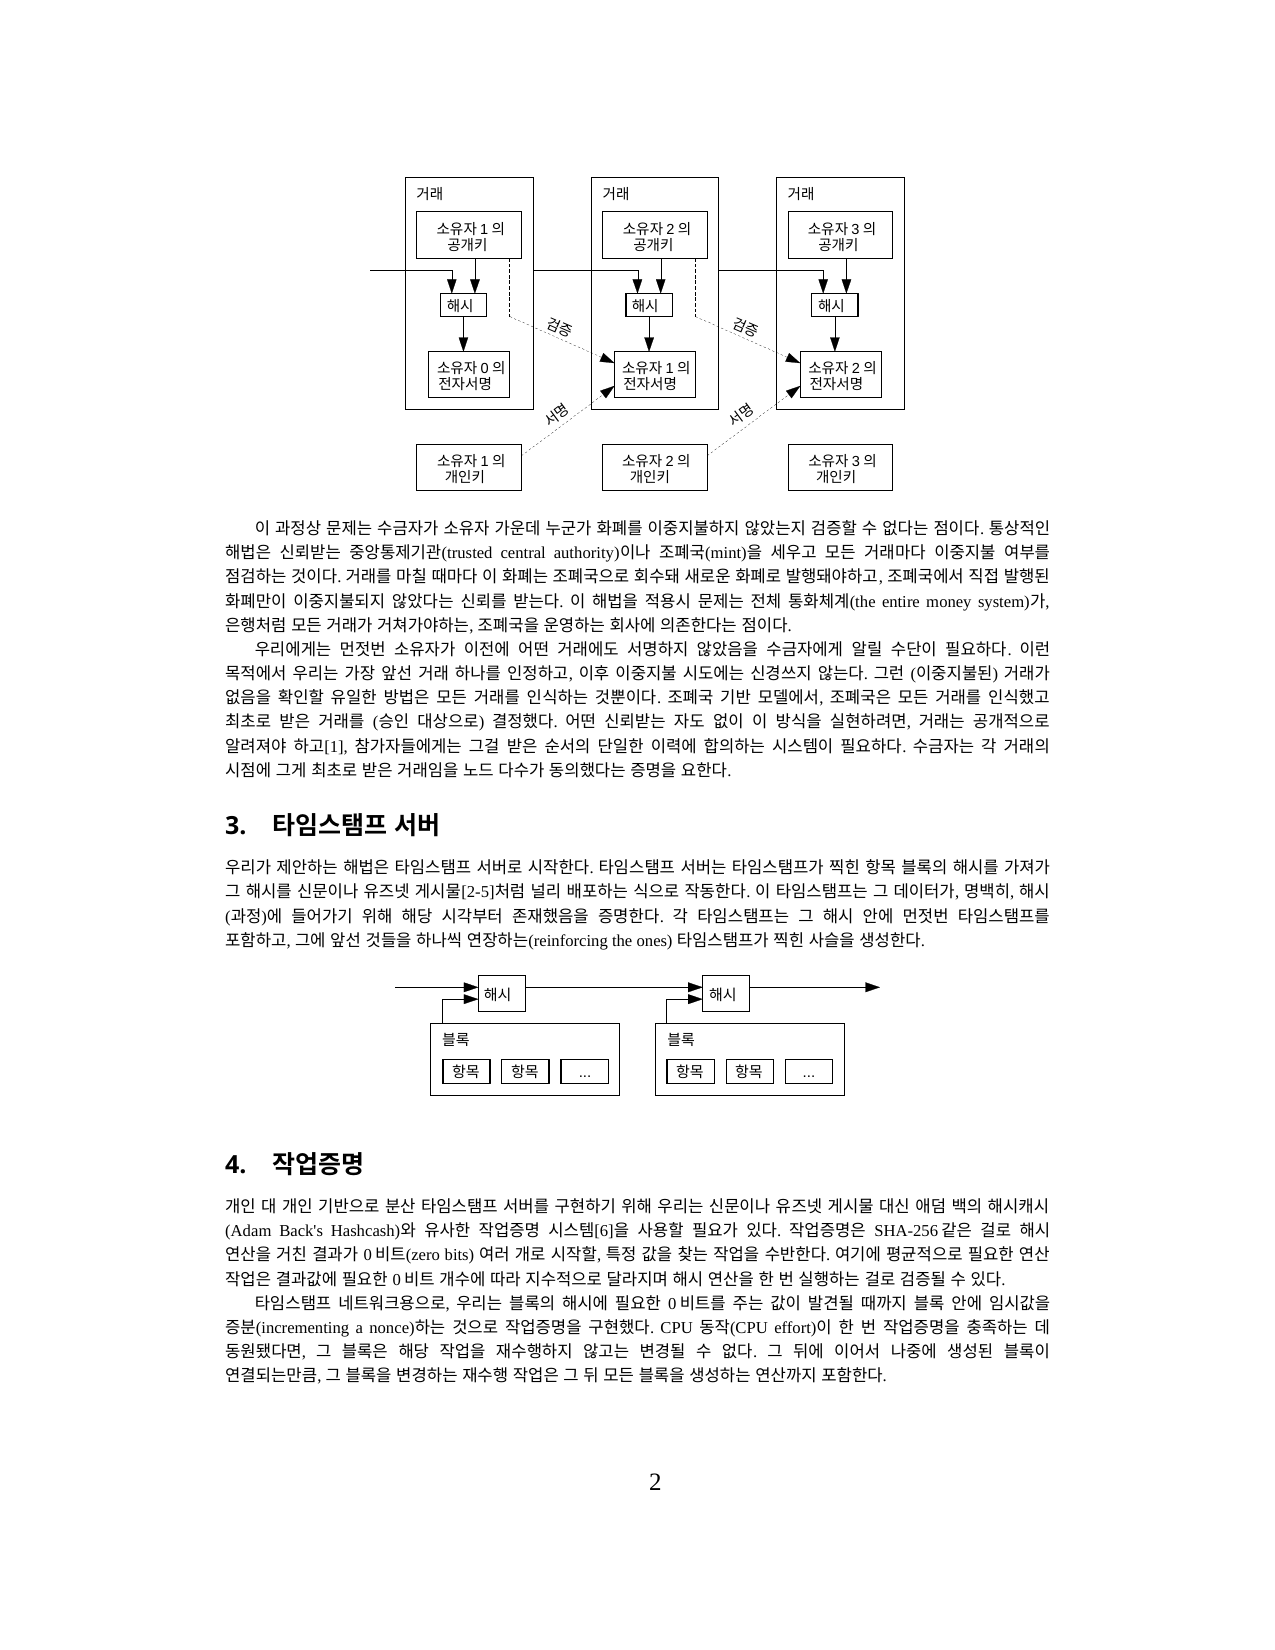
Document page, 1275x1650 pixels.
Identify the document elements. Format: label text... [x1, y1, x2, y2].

subtitle 3. 타임스탬프 서버 [225, 806, 1050, 842]
text 타임스탬프 네트워크용으로, 우리는 블록의 해시에 필요한 0비트를 주는 값이 발견될 때까지 블록 안에 임시값을 증분(incrementing a nonce)하는 것으로 작업증명을 구현했다. CPU 동작(CPU effort)이 한 번 작업증명을 충족하는 데 동원됐다면, 그 블록은 해당 작업을 재수행하지 않고는 변경될 수 없다. 그 뒤에 이어서 나중에 생성된 블록이 연결되는만큼, 그 블록을 변경하는 재수행 작업은 그 뒤 모든 블록을 생성하는 연산까지 포함한다. [225, 1290, 1050, 1386]
subtitle 4. 작업증명 [225, 1144, 1050, 1181]
text 우리가 제안하는 해법은 타임스탬프 서버로 시작한다. 타임스탬프 서버는 타임스탬프가 찍힌 항목 블록의 해시를 가져가 그 해시를 신문이나 유즈넷 게시물[2-5]처럼 널리 배포하는 식으로 작동한다. 이 타임스탬프는 그 데이터가, 명백히, 해시(과정)에 들어가기 위해 해당 시각부터 존재했음을 증명한다. 각 타임스탬프는 그 해시 안에 먼젓번 타임스탬프를 포함하고, 그에 앞선 것들을 하나씩 연장하는(reinforcing the ones) 타임스탬프가 찍힌 사슬을 생성한다. [225, 854, 1050, 951]
list 이 과정상 문제는 수금자가 소유자 가운데 누군가 화폐를 이중지불하지 않았는지 검증할 수 없다는 점이다. 통상적인 해법은 신뢰받는 중앙통제기관(trusted central authority)이나 조폐국(mint)을 세우고 모든 거래마다 이중지불 여부를 점검하는 것이다. 거래를 마칠 때마다 이 화폐는 조폐국으로 회수돼 새로운 화폐로 발행돼야하고, 조폐국에서 직접 발행된 화폐만이 이중지불되지 않았다는 신뢰를 받는다. 이 해법을 적용시 문제는 전체 통화체계(the entire money system)가, 은행처럼 모든 거래가 거쳐가야하는, 조폐국을 운영하는 회사에 의존한다는 점이다. [225, 515, 1050, 636]
text 개인 대 개인 기반으로 분산 타임스탬프 서버를 구현하기 위해 우리는 신문이나 유즈넷 게시물 대신 애덤 백의 해시캐시(Adam Back's Hashcash)와 유사한 작업증명 시스템[6]을 사용할 필요가 있다. 작업증명은 SHA-256같은 걸로 해시 연산을 거친 결과가 0비트(zero bits) 여러 개로 시작할, 특정 값을 찾는 작업을 수반한다. 여기에 평균적으로 필요한 연산 작업은 결과값에 필요한 0비트 개수에 따라 지수적으로 달라지며 해시 연산을 한 번 실행하는 걸로 검증될 수 있다. [225, 1193, 1050, 1290]
text 우리에게는 먼젓번 소유자가 이전에 어떤 거래에도 서명하지 않았음을 수금자에게 알릴 수단이 필요하다. 이런 목적에서 우리는 가장 앞선 거래 하나를 인정하고, 이후 이중지불 시도에는 신경쓰지 않는다. 그런 (이중지불된) 거래가 없음을 확인할 유일한 방법은 모든 거래를 인식하는 것뿐이다. 조폐국 기반 모델에서, 조폐국은 모든 거래를 인식했고 최초로 받은 거래를 (승인 대상으로) 결정했다. 어떤 신뢰받는 자도 없이 이 방식을 실현하려면, 거래는 공개적으로 알려져야 하고[1], 참가자들에게는 그걸 받은 순서의 단일한 이력에 합의하는 시스템이 필요하다. 수금자는 각 거래의 시점에 그게 최초로 받은 거래임을 노드 다수가 동의했다는 증명을 요한다. [225, 636, 1050, 781]
